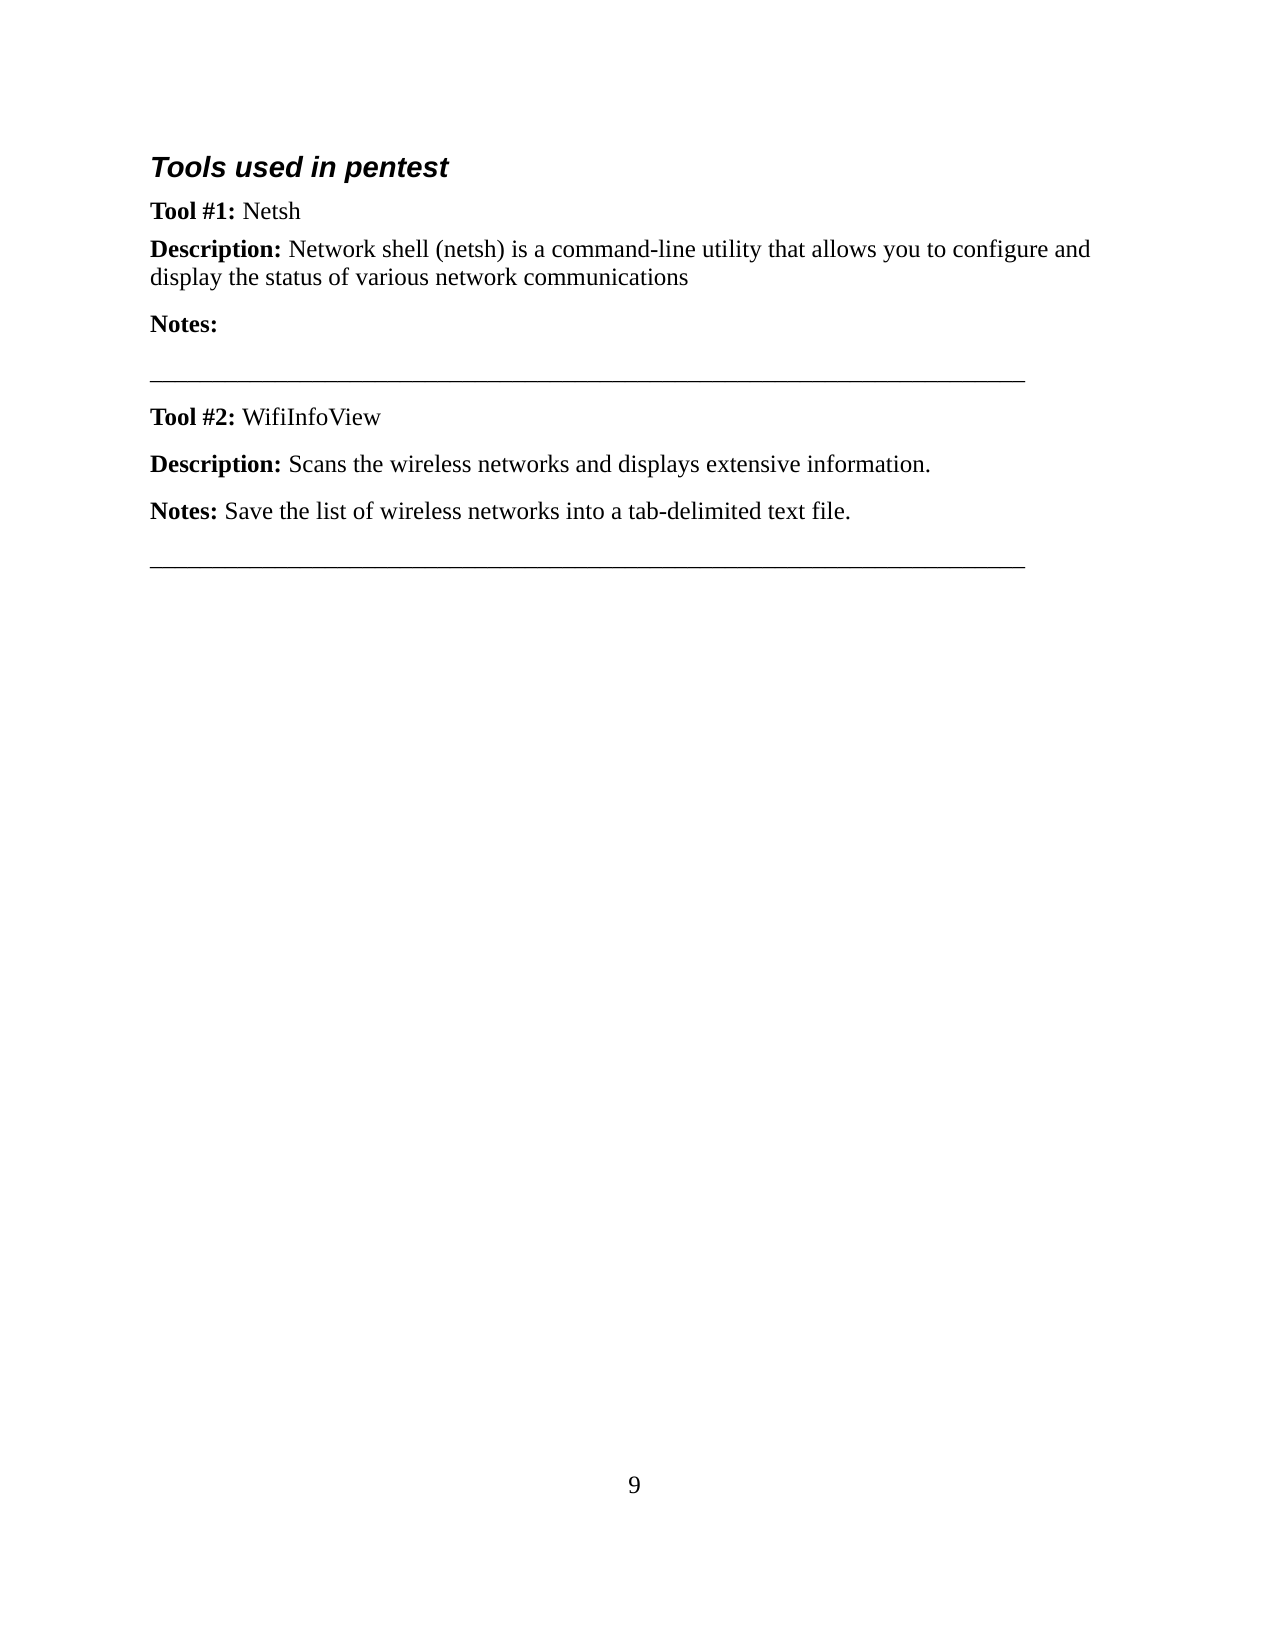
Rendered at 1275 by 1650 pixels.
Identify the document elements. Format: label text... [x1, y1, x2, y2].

text ______________________________________________________________________ [150, 356, 1125, 384]
text ______________________________________________________________________ [150, 542, 1125, 571]
text Tool #2: WifiInfoView [150, 402, 1125, 431]
subtitle Tools used in pentest [150, 150, 1125, 183]
text Description: Network shell (netsh) is a command-line utility that allows you to configure and display the status of various network communications [150, 234, 1125, 291]
text Tool #1: Netsh [150, 196, 1125, 225]
text Description: Scans the wireless networks and displays extensive information. [150, 449, 1125, 478]
text Notes: Save the list of wireless networks into a tab-delimited text file. [150, 496, 1125, 524]
text Notes: [150, 309, 1125, 338]
